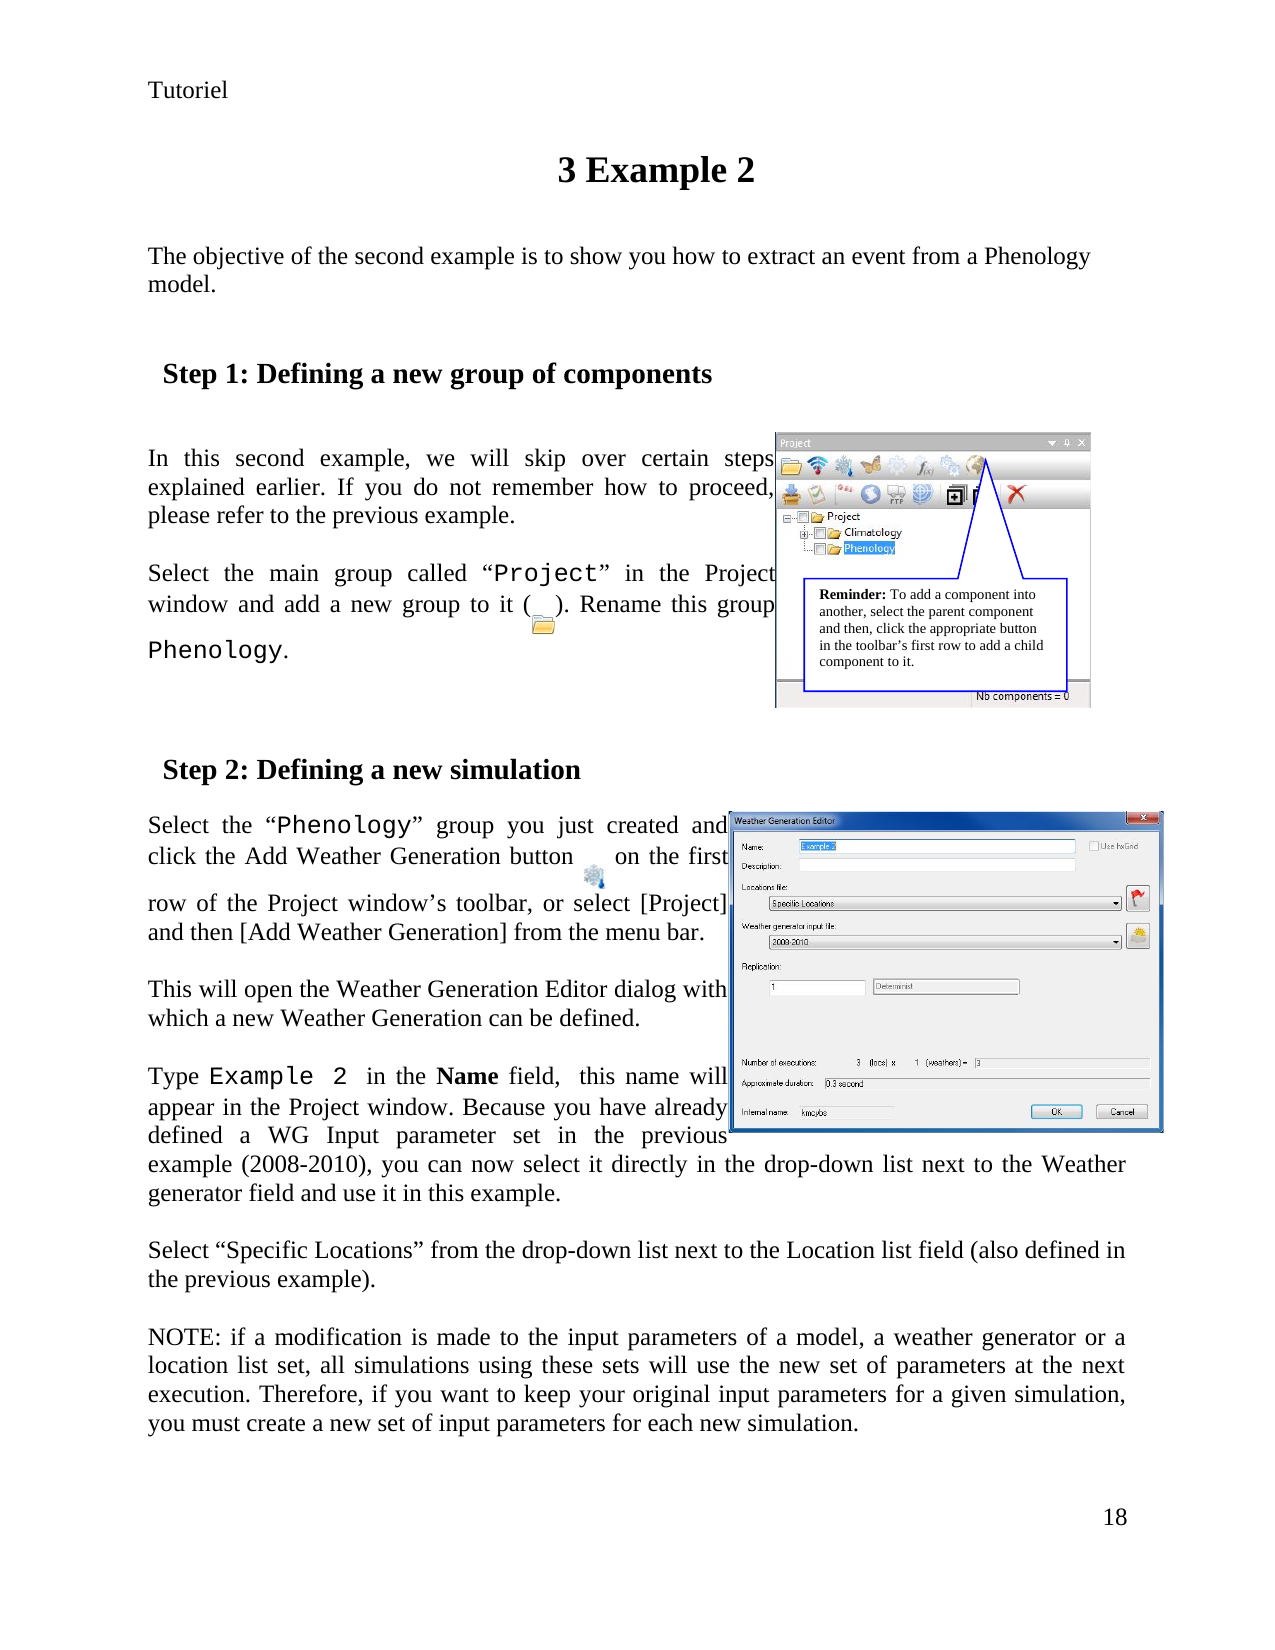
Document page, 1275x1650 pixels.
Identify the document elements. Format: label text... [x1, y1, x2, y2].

text The objective of the second example is to show you how to extract an event from a Phenology model. [148, 241, 1127, 298]
text [1091, 558, 1127, 666]
text Select the “Phenology” group you just created and click the Add Weather Generation button on the first row of the Project window’s toolbar, or select [Project] and then [Add Weather Generation] from the menu bar. [148, 811, 728, 946]
text Select the main group called “Project” in the Project window and add a new group to it (). Rename this group Phenology. [148, 558, 775, 666]
subtitle 3 Example 2 [185, 148, 1127, 191]
subtitle Step 2: Defining a new simulation [162, 752, 1127, 786]
text [1091, 443, 1127, 529]
text Type Example 2 in the Name field, this name will appear in the Project window. Because you have already defined a WG Input parameter set in the previous example (2008-2010), you can now select it directly in the drop-down list next to the Weather generator field and use it in this example. [148, 1061, 1127, 1207]
text NOTE: if a modification is made to the input parameters of a model, a weather generator or a location list set, all simulations using these sets will use the new set of parameters at the next execution. Therefore, if you want to keep your original input parameters for a given simulation, you must create a new set of input parameters for each new simulation. [148, 1322, 1127, 1437]
text Select “Specific Locations” from the drop-down list next to the Location list field (also defined in the previous example). [148, 1235, 1127, 1293]
text In this second example, we will skip over certain steps explained earlier. If you do not remember how to proceed, please refer to the previous example. [148, 443, 775, 529]
text This will open the Weather Generation Editor dialog with which a new Weather Generation can be defined. [148, 974, 728, 1032]
subtitle Step 1: Defining a new group of components [162, 356, 1127, 389]
